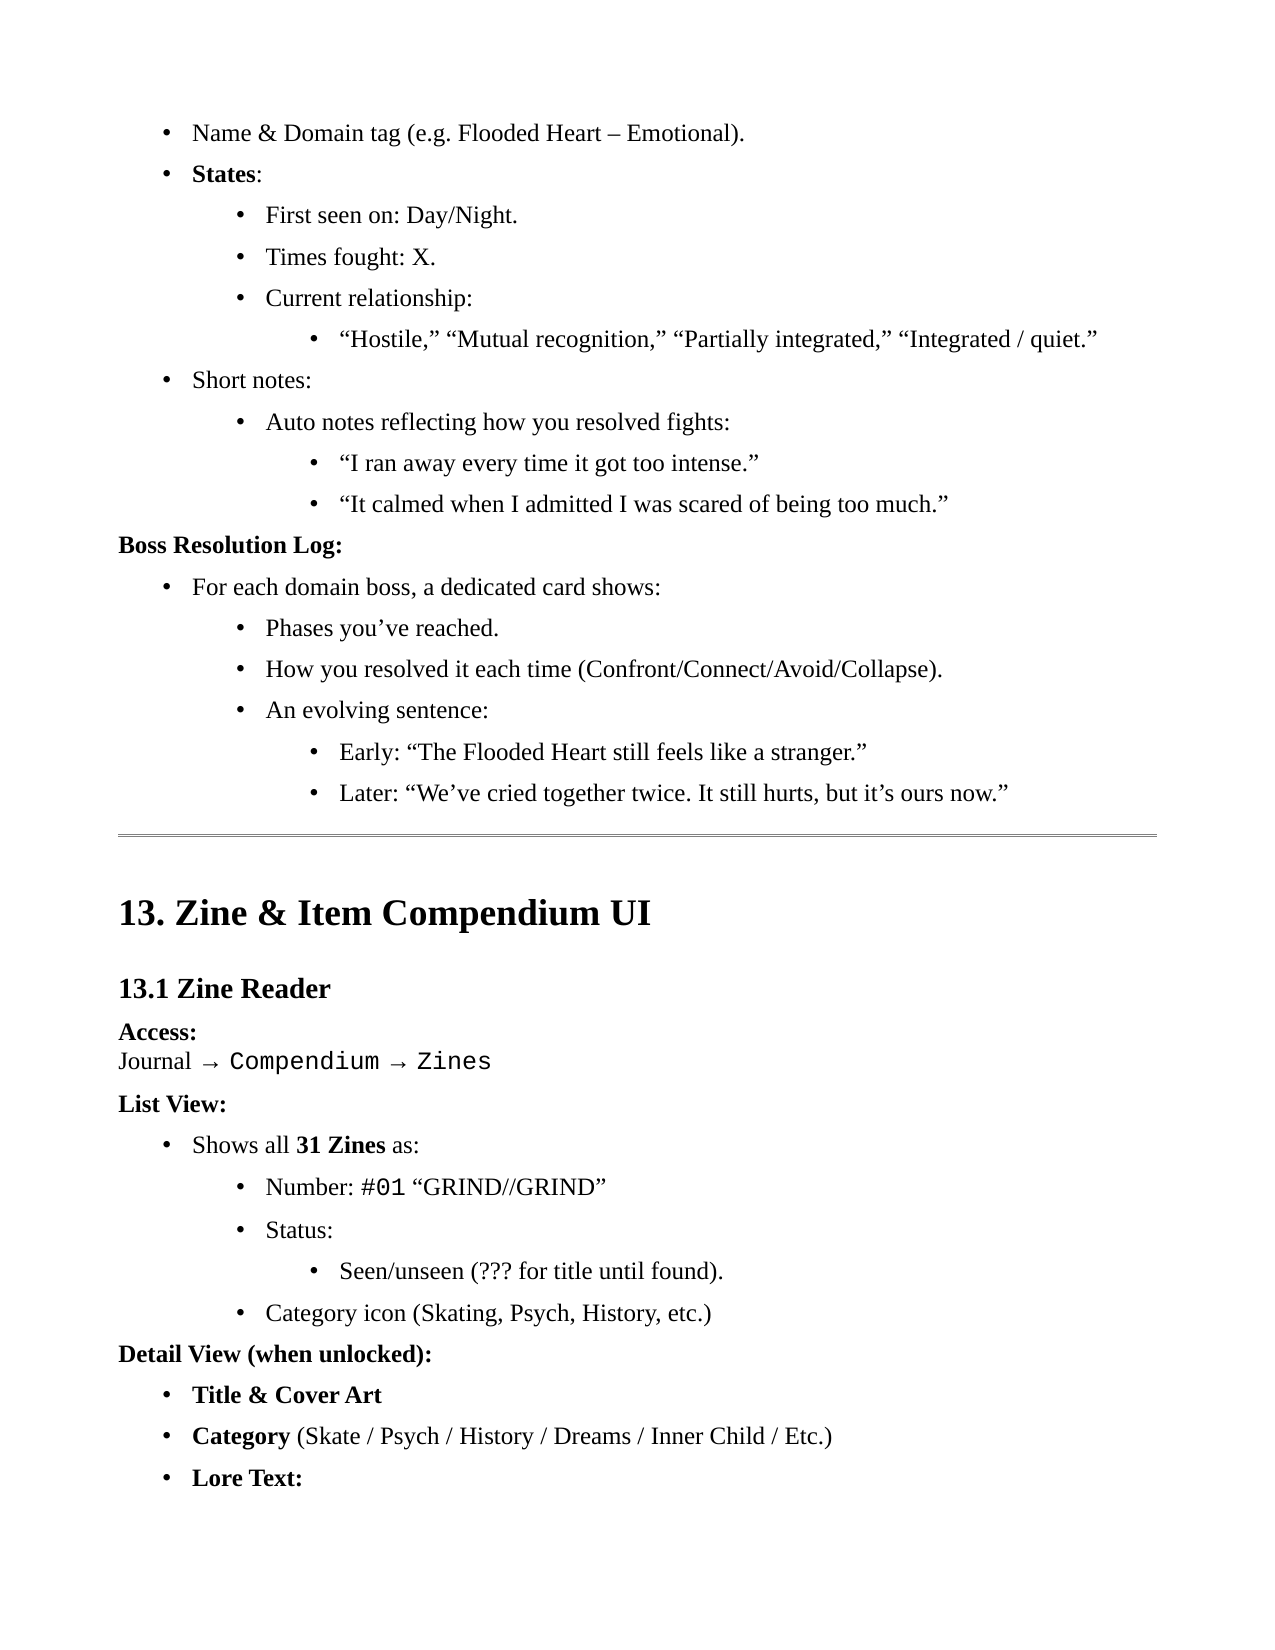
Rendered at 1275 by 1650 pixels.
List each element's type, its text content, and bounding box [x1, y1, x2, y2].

list Category icon (Skating, Psych, History, etc.) [236, 1298, 1157, 1326]
list “It calmed when I admitted I was scared of being too much.” [309, 489, 1157, 518]
list Auto notes reflecting how you resolved fights: [236, 407, 1157, 436]
list Seen/unseen (??? for title until found). [309, 1256, 1157, 1285]
list “I ran away every time it got too intense.” [309, 448, 1157, 477]
list Current relationship: [236, 283, 1157, 312]
list How you resolved it each time (Confront/Connect/Avoid/Collapse). [236, 654, 1157, 683]
text Access: Journal → Compendium → Zines [118, 1017, 1157, 1077]
list Status: [236, 1215, 1157, 1244]
text Detail View (when unlocked): [118, 1339, 1157, 1368]
list Times fought: X. [236, 242, 1157, 271]
list States: [162, 159, 1157, 188]
text List View: [118, 1089, 1157, 1118]
list Category (Skate / Psych / History / Dreams / Inner Child / Etc.) [162, 1421, 1157, 1450]
list Short notes: [162, 366, 1157, 394]
list Lore Text: [162, 1463, 1157, 1491]
list Early: “The Flooded Heart still feels like a stranger.” [309, 737, 1157, 766]
list Name & Domain tag (e.g. Flooded Heart – Emotional). [162, 118, 1157, 147]
subtitle 13. Zine & Item Compendium UI [118, 891, 1157, 934]
list Title & Cover Art [162, 1380, 1157, 1409]
list Number: #01 “GRIND//GRIND” [236, 1172, 1157, 1203]
list Phases you’ve reached. [236, 613, 1157, 642]
text Boss Resolution Log: [118, 531, 1157, 559]
list Shows all 31 Zines as: [162, 1131, 1157, 1159]
list Later: “We’ve cried together twice. It still hurts, but it’s ours now.” [309, 778, 1157, 807]
subtitle 13.1 Zine Reader [118, 971, 1157, 1005]
list For each domain boss, a dedicated card shows: [162, 572, 1157, 601]
list An evolving sentence: [236, 696, 1157, 724]
list First seen on: Day/Night. [236, 201, 1157, 229]
list “Hostile,” “Mutual recognition,” “Partially integrated,” “Integrated / quiet.” [309, 324, 1157, 353]
